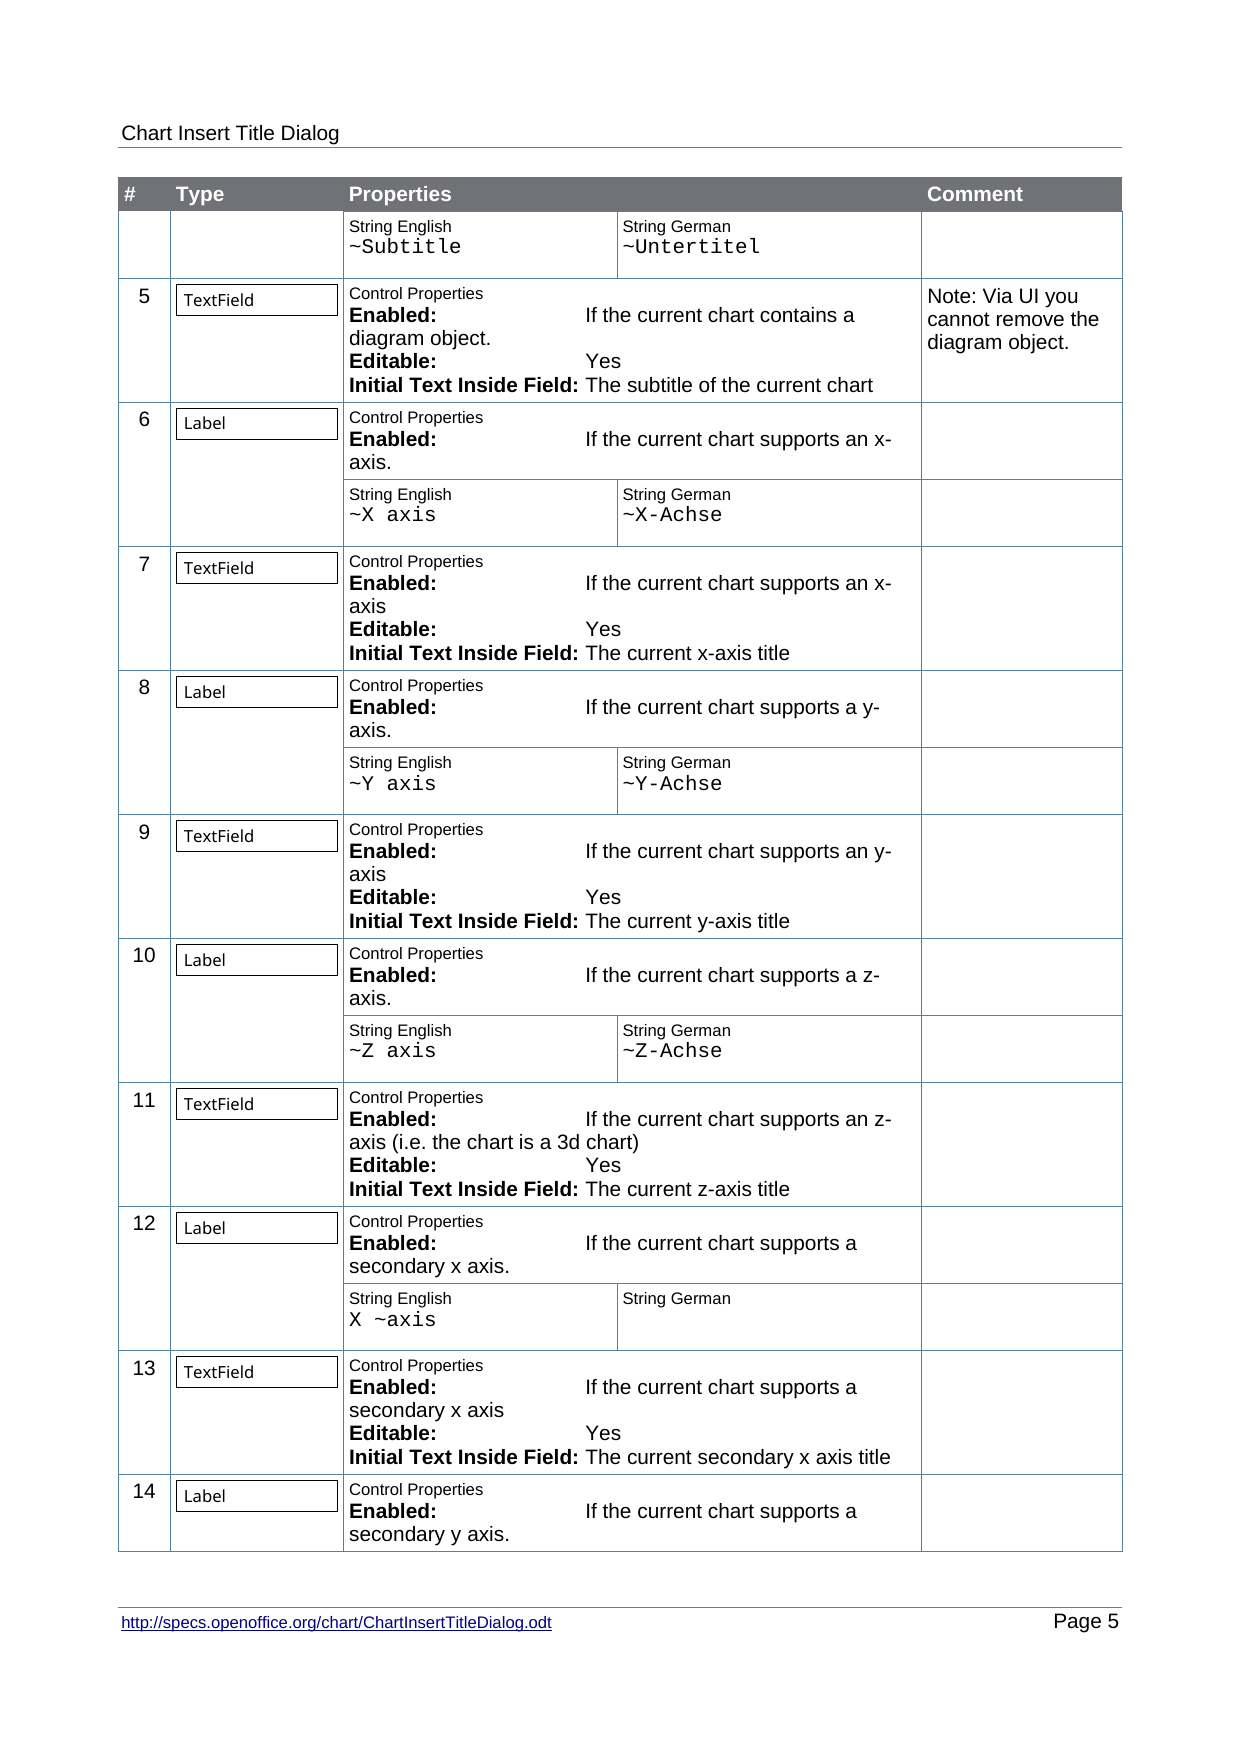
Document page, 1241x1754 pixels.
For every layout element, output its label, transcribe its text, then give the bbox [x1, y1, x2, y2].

table_cell String German [618, 1284, 921, 1350]
table_cell [922, 547, 1122, 670]
table_header [922, 671, 1122, 747]
table_cell Control Properties Enabled: If the current chart contains a diagram object. Editable: Yes Initial Text Inside Field: The subtitle of the current chart [344, 279, 921, 402]
table_cell [171, 211, 343, 278]
table_cell Control Properties Enabled: If the current chart supports an y-axis Editable: Yes Initial Text Inside Field: The current y-axis title [344, 815, 921, 938]
table_cell 11 [119, 1083, 170, 1206]
table_cell String English ~Z axis [344, 1016, 617, 1082]
table_cell [171, 939, 343, 1082]
table_cell [171, 1351, 343, 1474]
table_cell [171, 671, 343, 814]
table_cell [922, 1351, 1122, 1474]
table_header [922, 1475, 1122, 1551]
table_cell [922, 212, 1122, 278]
table_cell String English X ~axis [344, 1284, 617, 1350]
table_cell [119, 211, 170, 278]
table_cell String German ~Untertitel [618, 212, 921, 278]
table_cell String English ~Subtitle [344, 212, 617, 278]
table_cell String German ~Y-Achse [618, 748, 921, 814]
table_cell String English ~X axis [344, 480, 617, 546]
table_cell 7 [119, 547, 170, 670]
table_cell 13 [119, 1351, 170, 1474]
table_cell 10 [119, 939, 170, 1082]
table_header Control Properties Enabled: If the current chart supports a y-axis. [344, 671, 921, 747]
table_cell [922, 1016, 1122, 1082]
table_cell [171, 815, 343, 938]
table_cell [922, 815, 1122, 938]
table_cell [922, 748, 1122, 814]
table_cell 14 [119, 1475, 170, 1551]
table_header [922, 1207, 1122, 1283]
table_cell [922, 1083, 1122, 1206]
table_header # [118, 177, 170, 211]
table_cell [922, 480, 1122, 546]
table_header Control Properties Enabled: If the current chart supports a z-axis. [344, 939, 921, 1015]
table_header [922, 939, 1122, 1015]
table_cell [171, 1083, 343, 1206]
table_cell Control Properties Enabled: If the current chart supports an x-axis Editable: Yes Initial Text Inside Field: The current x-axis title [344, 547, 921, 670]
table_header Control Properties Enabled: If the current chart supports a secondary y axis. [344, 1475, 921, 1551]
table_cell 12 [119, 1207, 170, 1350]
table_cell 8 [119, 671, 170, 814]
table_cell [171, 279, 343, 402]
table_cell [171, 547, 343, 670]
table_cell String English ~Y axis [344, 748, 617, 814]
table_cell [922, 1284, 1122, 1350]
table_cell Note: Via UI you cannot remove the diagram object. [922, 279, 1122, 402]
table_cell [171, 403, 343, 546]
table_header Properties [343, 177, 921, 211]
table_header Type [170, 177, 343, 211]
table_cell [171, 1475, 343, 1551]
table_header Control Properties Enabled: If the current chart supports a secondary x axis. [344, 1207, 921, 1283]
table_cell [171, 1207, 343, 1350]
table_cell 5 [119, 279, 170, 402]
table_cell 6 [119, 403, 170, 546]
table_cell String German ~X-Achse [618, 480, 921, 546]
table_cell Control Properties Enabled: If the current chart supports a secondary x axis Editable: Yes Initial Text Inside Field: The current secondary x axis title [344, 1351, 921, 1474]
table_cell 9 [119, 815, 170, 938]
table_header Control Properties Enabled: If the current chart supports an x-axis. [344, 403, 921, 479]
table_cell String German ~Z-Achse [618, 1016, 921, 1082]
table_cell Control Properties Enabled: If the current chart supports an z-axis (i.e. the chart is a 3d chart) Editable: Yes Initial Text Inside Field: The current z-axis title [344, 1083, 921, 1206]
table_header Comment [921, 177, 1122, 211]
table_header [922, 403, 1122, 479]
